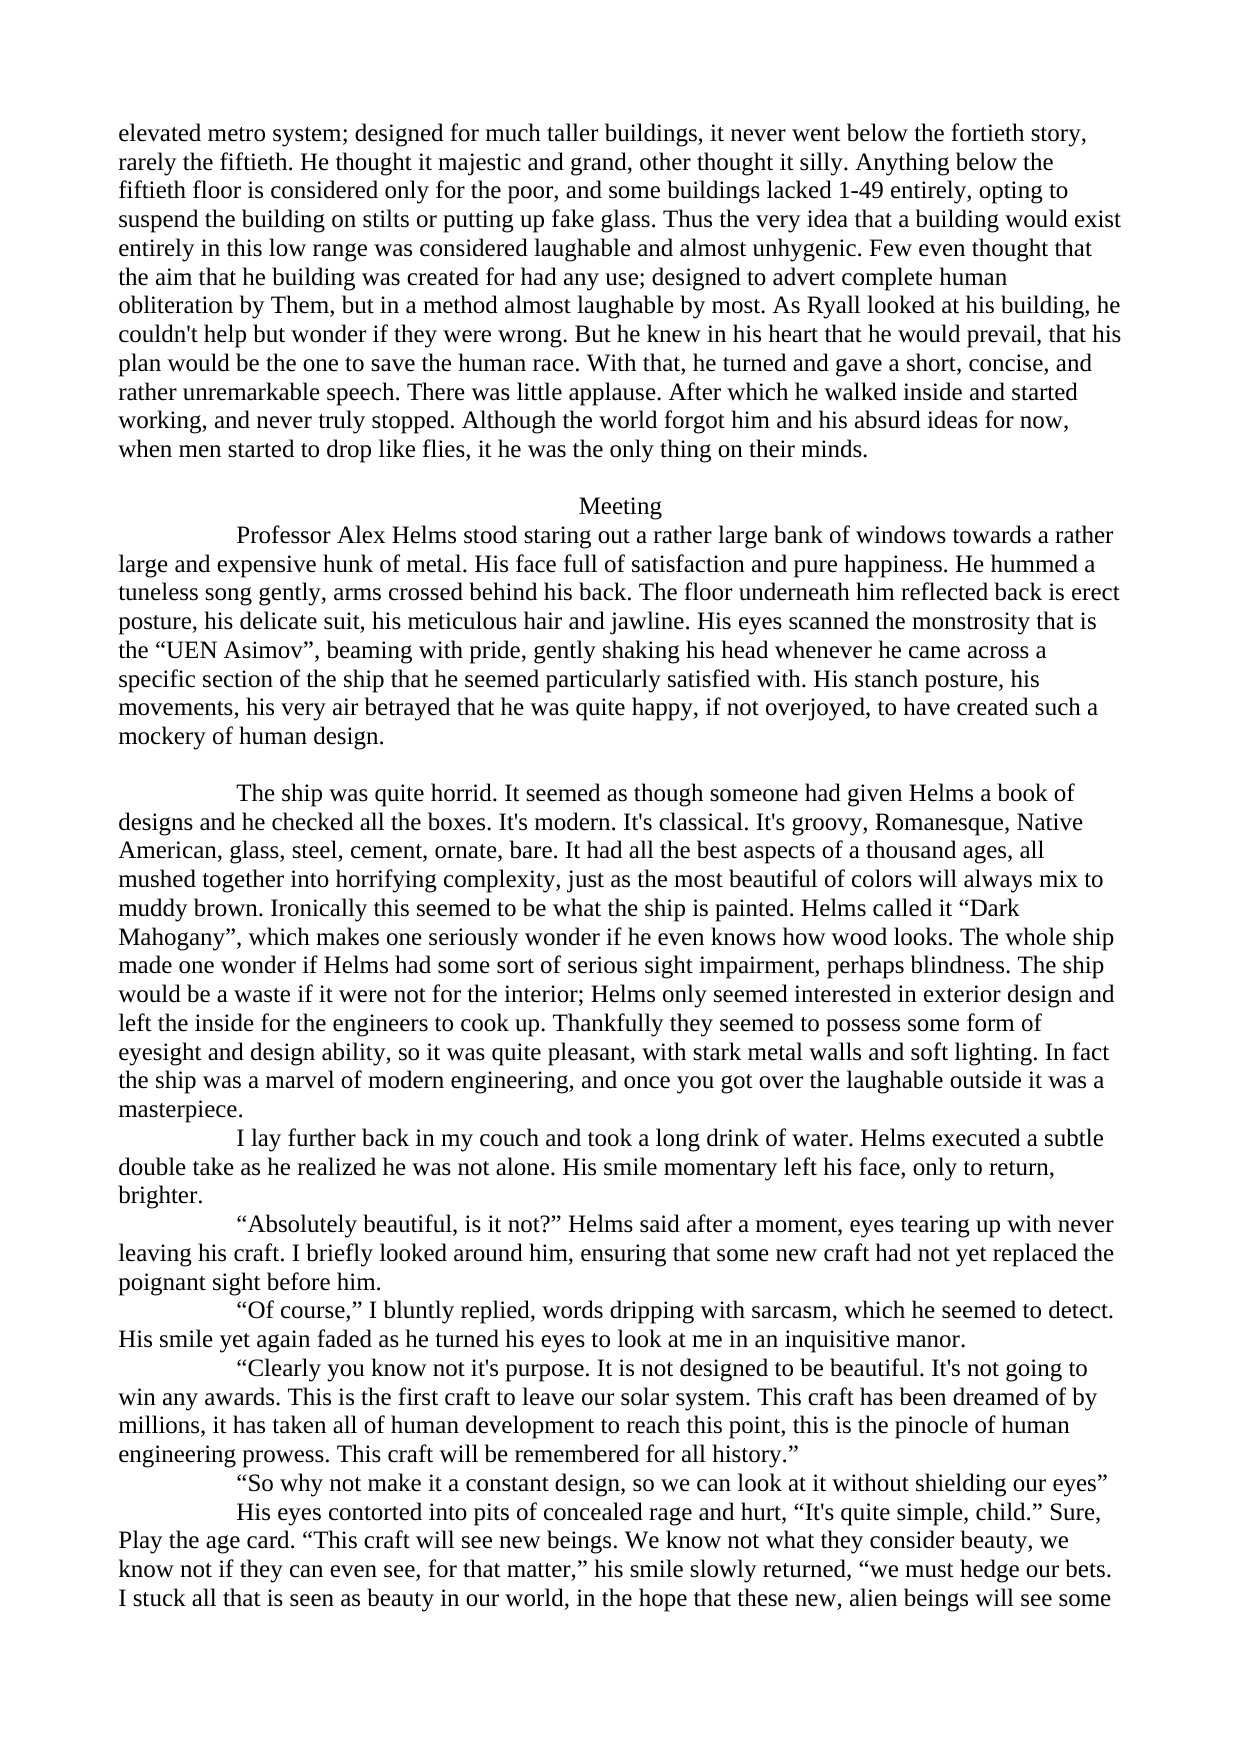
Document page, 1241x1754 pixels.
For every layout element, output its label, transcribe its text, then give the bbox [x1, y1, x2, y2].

text Professor Alex Helms stood staring out a rather large bank of windows towards a rather large and expensive hunk of metal. His face full of satisfaction and pure happiness. He hummed a tuneless song gently, arms crossed behind his back. The floor underneath him reflected back is erect posture, his delicate suit, his meticulous hair and jawline. His eyes scanned the monstrosity that is the “UEN Asimov”, beaming with pride, gently shaking his head whenever he came across a specific section of the ship that he seemed particularly satisfied with. His stanch posture, his movements, his very air betrayed that he was quite happy, if not overjoyed, to have created such a mockery of human design. [118, 520, 1122, 750]
text His eyes contorted into pits of concealed rage and hurt, “It's quite simple, child.” Sure, Play the age card. “This craft will see new beings. We know not what they consider beauty, we know not if they can even see, for that matter,” his smile slowly returned, “we must hedge our bets. I stuck all that is seen as beauty in our world, in the hope that these new, alien beings will see some [118, 1497, 1122, 1612]
text elevated metro system; designed for much taller buildings, it never went below the fortieth story, rarely the fiftieth. He thought it majestic and grand, other thought it silly. Anything below the fiftieth floor is considered only for the poor, and some buildings lacked 1-49 entirely, opting to suspend the building on stilts or putting up fake glass. Thus the very idea that a building would exist entirely in this low range was considered laughable and almost unhygenic. Few even thought that the aim that he building was created for had any use; designed to advert complete human obliteration by Them, but in a method almost laughable by most. As Ryall looked at his building, he couldn't help but wonder if they were wrong. But he knew in his heart that he would prevail, that his plan would be the one to save the human race. With that, he turned and gave a short, concise, and rather unremarkable speech. There was little applause. After which he walked inside and started working, and never truly stopped. Although the world forgot him and his absurd ideas for now, when men started to drop like flies, it he was the only thing on their minds. [118, 118, 1122, 463]
text “Clearly you know not it's purpose. It is not designed to be beautiful. It's not going to win any awards. This is the first craft to leave our solar system. This craft has been dreamed of by millions, it has taken all of human development to reach this point, this is the pinocle of human engineering prowess. This craft will be remembered for all history.” [118, 1353, 1122, 1468]
text I lay further back in my couch and took a long drink of water. Helms executed a subtle double take as he realized he was not alone. His smile momentary left his face, only to return, brighter. [118, 1123, 1122, 1209]
text “So why not make it a constant design, so we can look at it without shielding our eyes” [118, 1468, 1122, 1497]
text The ship was quite horrid. It seemed as though someone had given Helms a book of designs and he checked all the boxes. It's modern. It's classical. It's groovy, Romanesque, Native American, glass, steel, cement, ornate, bare. It had all the best aspects of a thousand ages, all mushed together into horrifying complexity, just as the most beautiful of colors will always mix to muddy brown. Ironically this seemed to be what the ship is painted. Helms called it “Dark Mahogany”, which makes one seriously wonder if he even knows how wood looks. The whole ship made one wonder if Helms had some sort of serious sight impairment, perhaps blindness. The ship would be a waste if it were not for the interior; Helms only seemed interested in exterior design and left the inside for the engineers to cook up. Thankfully they seemed to possess some form of eyesight and design ability, so it was quite pleasant, with stark metal walls and soft lighting. In fact the ship was a marvel of modern engineering, and once you got over the laughable outside it was a masterpiece. [118, 778, 1122, 1123]
text “Of course,” I bluntly replied, words dripping with sarcasm, which he seemed to detect. His smile yet again faded as he turned his eyes to look at me in an inquisitive manor. [118, 1295, 1122, 1353]
text “Absolutely beautiful, is it not?” Helms said after a moment, eyes tearing up with never leaving his craft. I briefly looked around him, ensuring that some new craft had not yet replaced the poignant sight before him. [118, 1209, 1122, 1295]
text Meeting [118, 491, 1122, 520]
